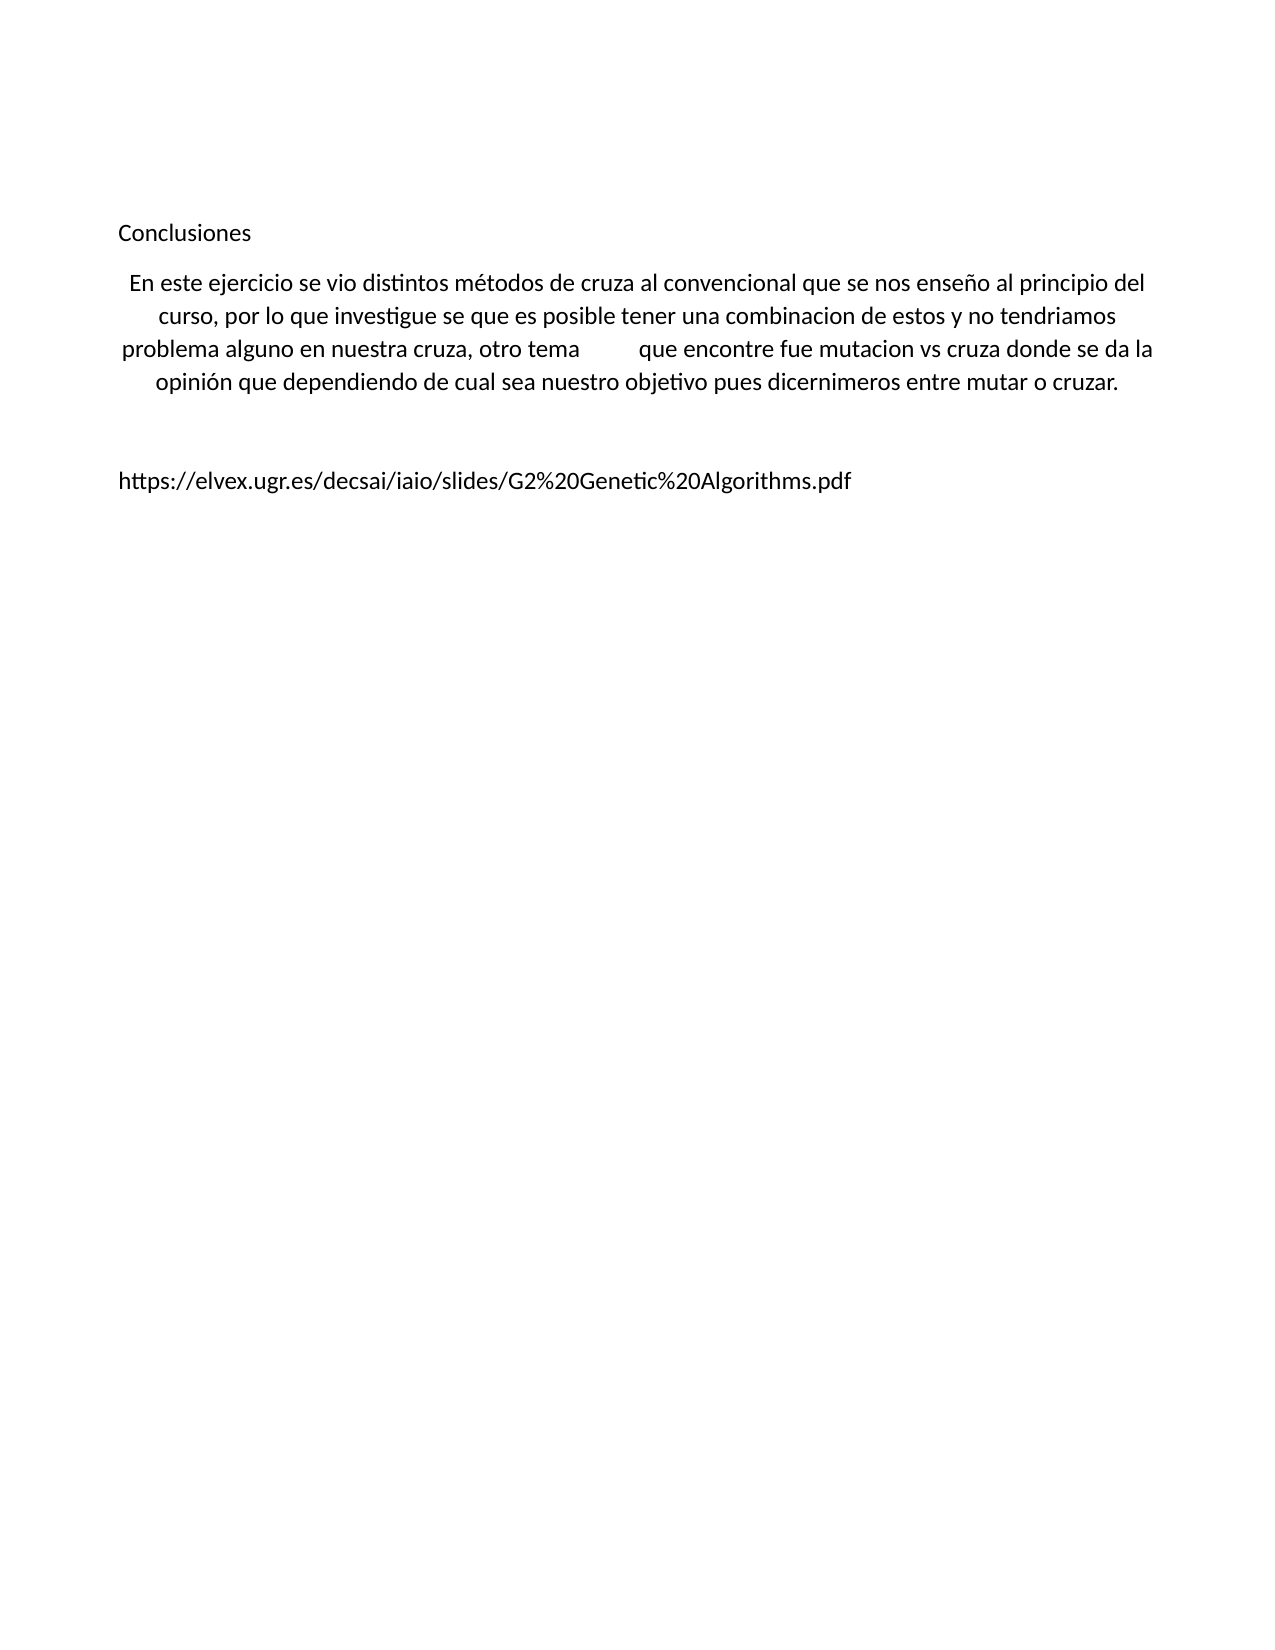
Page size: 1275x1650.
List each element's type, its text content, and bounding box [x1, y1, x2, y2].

text Conclusiones [118, 217, 1157, 248]
text En este ejercicio se vio distintos métodos de cruza al convencional que se nos enseño al principio del curso, por lo que investigue se que es posible tener una combinacion de estos y no tendriamos problema alguno en nuestra cruza, otro tema que encontre fue mutacion vs cruza donde se da la opinión que dependiendo de cual sea nuestro objetivo pues dicernimeros entre mutar o cruzar. [118, 267, 1157, 396]
text https://elvex.ugr.es/decsai/iaio/slides/G2%20Genetic%20Algorithms.pdf [118, 465, 1157, 495]
